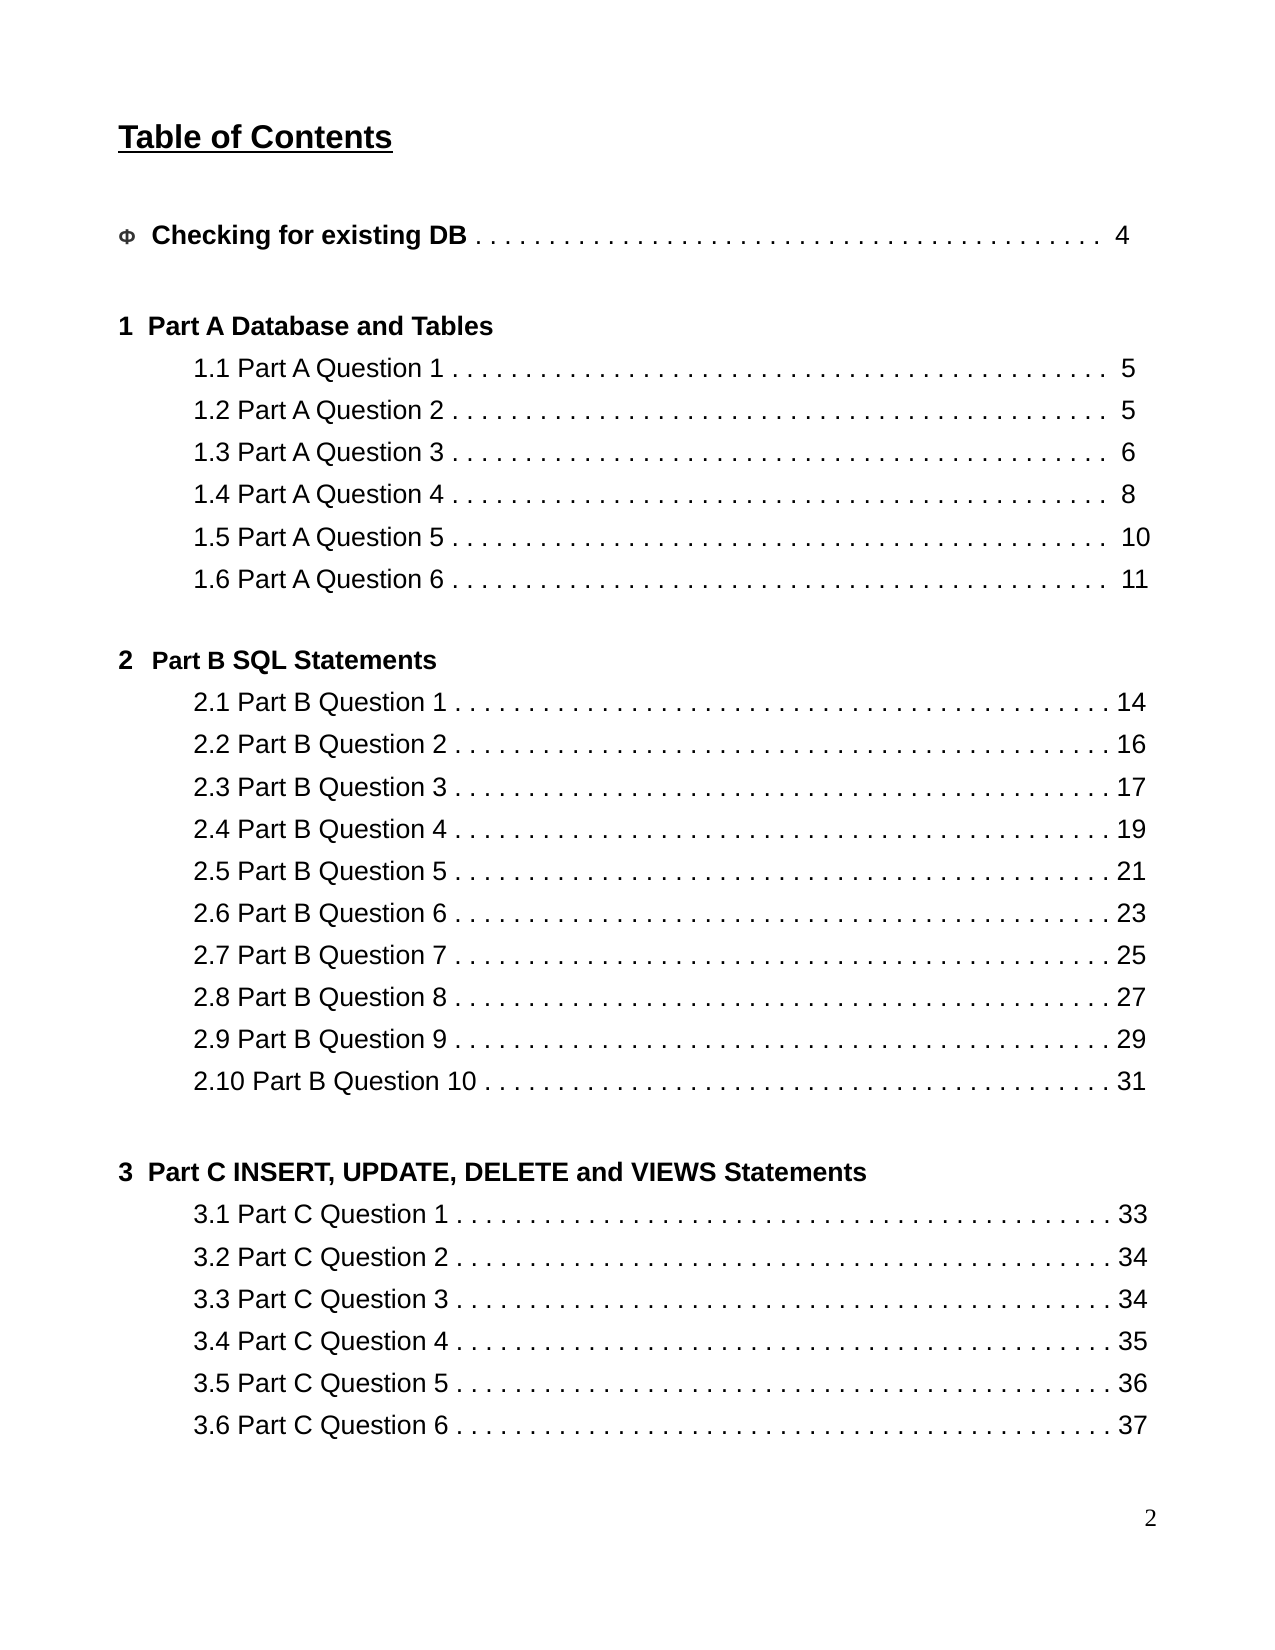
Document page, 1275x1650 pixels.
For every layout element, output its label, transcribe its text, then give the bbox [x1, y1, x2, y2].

text 1.5 Part A Question 5 . . . . . . . . . . . . . . . . . . . . . . . . . . . . . . . . . . . . . . . . . . . . . 10 [118, 521, 1157, 552]
text 2.4 Part B Question 4 . . . . . . . . . . . . . . . . . . . . . . . . . . . . . . . . . . . . . . . . . . . . . 19 [118, 813, 1157, 844]
text 3.5 Part C Question 5 . . . . . . . . . . . . . . . . . . . . . . . . . . . . . . . . . . . . . . . . . . . . . 36 [118, 1367, 1157, 1398]
text 3 Part C INSERT, UPDATE, DELETE and VIEWS Statements [118, 1157, 1157, 1187]
text 2.5 Part B Question 5 . . . . . . . . . . . . . . . . . . . . . . . . . . . . . . . . . . . . . . . . . . . . . 21 [118, 855, 1157, 886]
text 3.1 Part C Question 1 . . . . . . . . . . . . . . . . . . . . . . . . . . . . . . . . . . . . . . . . . . . . . 33 [118, 1199, 1157, 1229]
text 2.2 Part B Question 2 . . . . . . . . . . . . . . . . . . . . . . . . . . . . . . . . . . . . . . . . . . . . . 16 [118, 729, 1157, 759]
text 3.4 Part C Question 4 . . . . . . . . . . . . . . . . . . . . . . . . . . . . . . . . . . . . . . . . . . . . . 35 [118, 1325, 1157, 1356]
text 2 Part B SQL Statements [118, 645, 1157, 675]
text 1.6 Part A Question 6 . . . . . . . . . . . . . . . . . . . . . . . . . . . . . . . . . . . . . . . . . . . . . 11 [118, 563, 1157, 594]
text 3.6 Part C Question 6 . . . . . . . . . . . . . . . . . . . . . . . . . . . . . . . . . . . . . . . . . . . . . 37 [118, 1409, 1157, 1440]
text 2.10 Part B Question 10 . . . . . . . . . . . . . . . . . . . . . . . . . . . . . . . . . . . . . . . . . . . 31 [118, 1066, 1157, 1096]
text Table of Contents [118, 118, 1157, 156]
text 2.1 Part B Question 1 . . . . . . . . . . . . . . . . . . . . . . . . . . . . . . . . . . . . . . . . . . . . . 14 [118, 687, 1157, 717]
text 3.2 Part C Question 2 . . . . . . . . . . . . . . . . . . . . . . . . . . . . . . . . . . . . . . . . . . . . . 34 [118, 1241, 1157, 1272]
text 2.3 Part B Question 3 . . . . . . . . . . . . . . . . . . . . . . . . . . . . . . . . . . . . . . . . . . . . . 17 [118, 771, 1157, 802]
text Φ Checking for existing DB . . . . . . . . . . . . . . . . . . . . . . . . . . . . . . . . . . . . . . . . . . . 4 [118, 219, 1157, 250]
text 2.6 Part B Question 6 . . . . . . . . . . . . . . . . . . . . . . . . . . . . . . . . . . . . . . . . . . . . . 23 [118, 897, 1157, 928]
text 3.3 Part C Question 3 . . . . . . . . . . . . . . . . . . . . . . . . . . . . . . . . . . . . . . . . . . . . . 34 [118, 1283, 1157, 1314]
text 2.7 Part B Question 7 . . . . . . . . . . . . . . . . . . . . . . . . . . . . . . . . . . . . . . . . . . . . . 25 [118, 939, 1157, 970]
text 1.4 Part A Question 4 . . . . . . . . . . . . . . . . . . . . . . . . . . . . . . . . . . . . . . . . . . . . . 8 [118, 479, 1157, 509]
text 1.3 Part A Question 3 . . . . . . . . . . . . . . . . . . . . . . . . . . . . . . . . . . . . . . . . . . . . . 6 [118, 437, 1157, 467]
text 2.8 Part B Question 8 . . . . . . . . . . . . . . . . . . . . . . . . . . . . . . . . . . . . . . . . . . . . . 27 [118, 982, 1157, 1012]
text 1.1 Part A Question 1 . . . . . . . . . . . . . . . . . . . . . . . . . . . . . . . . . . . . . . . . . . . . . 5 [118, 353, 1157, 383]
text 1 Part A Database and Tables [118, 311, 1157, 341]
text 2.9 Part B Question 9 . . . . . . . . . . . . . . . . . . . . . . . . . . . . . . . . . . . . . . . . . . . . . 29 [118, 1024, 1157, 1054]
text 1.2 Part A Question 2 . . . . . . . . . . . . . . . . . . . . . . . . . . . . . . . . . . . . . . . . . . . . . 5 [118, 395, 1157, 425]
